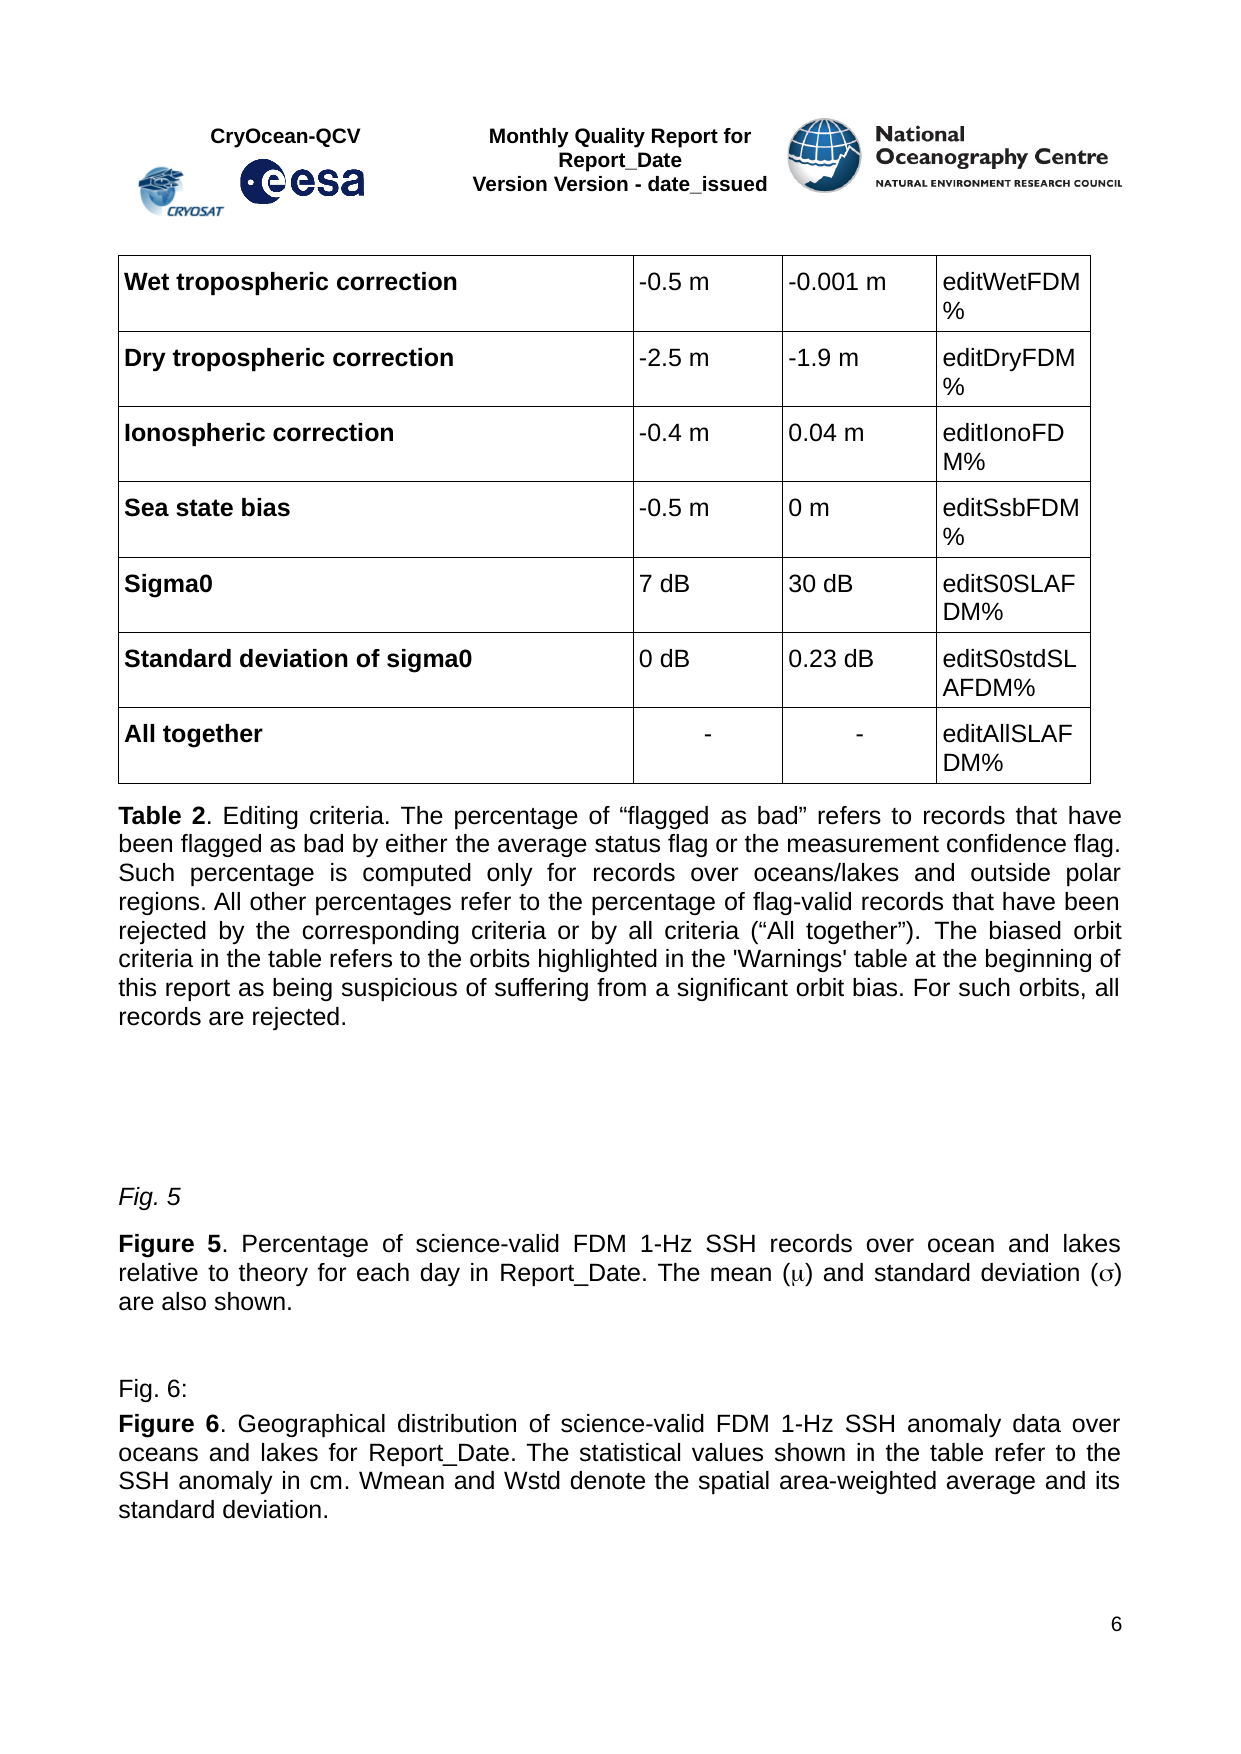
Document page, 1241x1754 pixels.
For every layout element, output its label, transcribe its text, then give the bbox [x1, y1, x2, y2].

table_cell Sea state bias [119, 482, 633, 557]
table_cell -0.5 m [634, 482, 782, 557]
table_cell All together [119, 708, 633, 782]
table_cell 30 dB [783, 558, 936, 632]
table_cell 0 dB [634, 633, 782, 707]
table_cell editS0stdSLAFDM% [937, 633, 1090, 707]
table_cell - [634, 708, 782, 782]
table_cell - [783, 708, 936, 782]
table_cell editS0SLAFDM% [937, 558, 1090, 632]
table_cell editIonoFDM% [937, 407, 1090, 481]
table_cell 7 dB [634, 558, 782, 632]
table_cell -0.001 m [783, 256, 936, 331]
table_cell Standard deviation of sigma0 [119, 633, 633, 707]
table_cell editWetFDM% [937, 256, 1090, 331]
text Table 2. Editing criteria. The percentage of “flagged as bad” refers to records that have been flagged as bad by either the average status flag or the measurement confidence flag. Such percentage is computed only for records over oceans/lakes and outside polar regions. All other percentages refer to the percentage of flag-valid records that have been rejected by the corresponding criteria or by all criteria (“All together”). The biased orbit criteria in the table refers to the orbits highlighted in the 'Warnings' table at the beginning of this report as being suspicious of suffering from a significant orbit bias. For such orbits, all records are rejected. [118, 801, 1122, 1031]
text Fig. 5 [118, 1182, 1122, 1211]
text Figure 6. Geographical distribution of science-valid FDM 1-Hz SSH anomaly data over oceans and lakes for Report_Date. The statistical values shown in the table refer to the SSH anomaly in cm. Wmean and Wstd denote the spatial area-weighted average and its standard deviation. [118, 1409, 1122, 1524]
table_cell -2.5 m [634, 332, 782, 406]
picture [118, 159, 364, 224]
table_cell Ionospheric correction [119, 407, 633, 481]
table_cell Dry tropospheric correction [119, 332, 633, 406]
table_cell 0 m [783, 482, 936, 557]
table_cell Sigma0 [119, 558, 633, 632]
table_cell -0.5 m [634, 256, 782, 331]
table_cell 0.23 dB [783, 633, 936, 707]
text Figure 5. Percentage of science-valid FDM 1-Hz SSH records over ocean and lakes relative to theory for each day in Report_Date. The mean (μ) and standard deviation (σ) are also shown. [118, 1229, 1122, 1315]
table_cell -1.9 m [783, 332, 936, 406]
table_cell editAllSLAFDM% [937, 708, 1090, 782]
table_cell Wet tropospheric correction [119, 256, 633, 331]
table_cell 0.04 m [783, 407, 936, 481]
text Fig. 6: [118, 1374, 1122, 1403]
table_cell editSsbFDM% [937, 482, 1090, 557]
picture [787, 118, 1123, 193]
table_cell -0.4 m [634, 407, 782, 481]
table_cell editDryFDM% [937, 332, 1090, 406]
